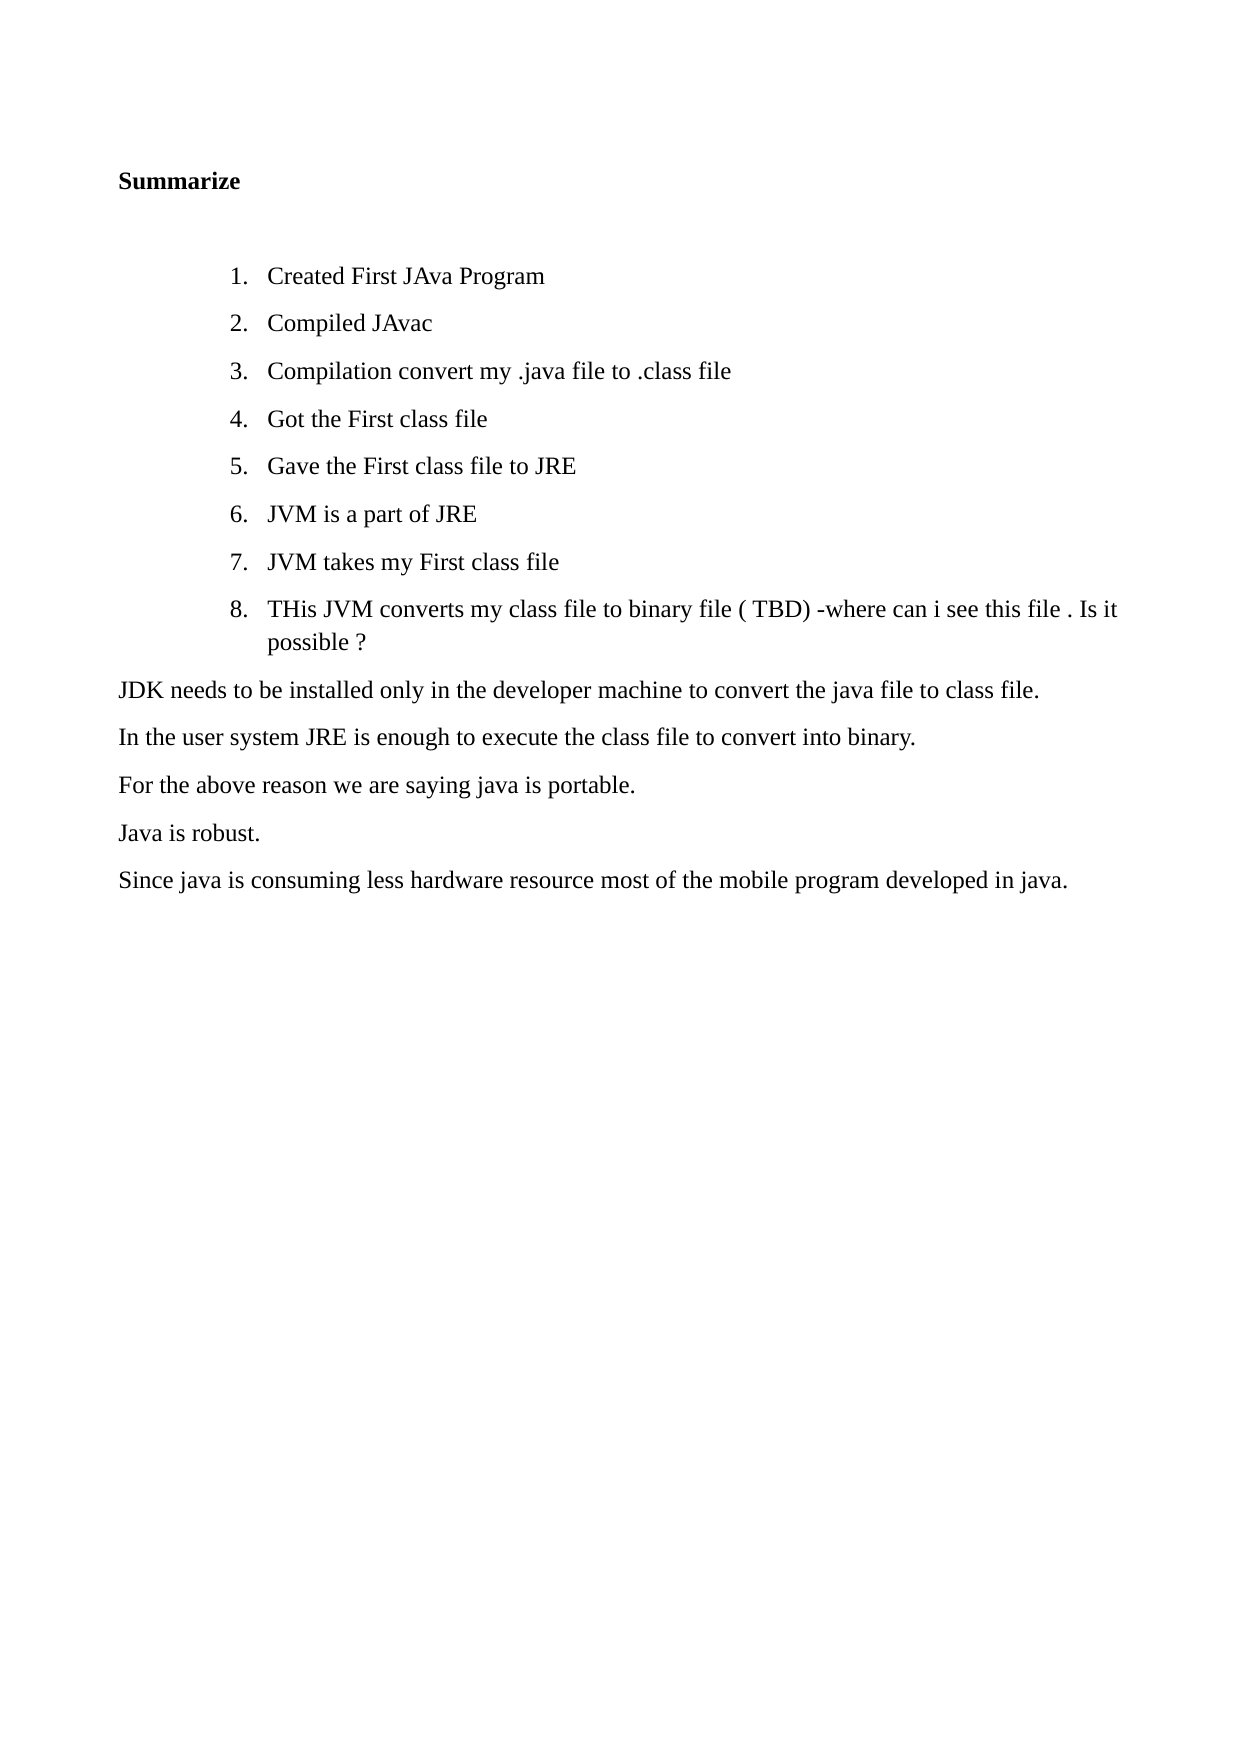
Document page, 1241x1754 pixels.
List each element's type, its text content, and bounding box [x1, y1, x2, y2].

list JVM takes my First class file [229, 547, 1122, 575]
text Java is robust. [118, 818, 1122, 846]
list Created First JAva Program [229, 261, 1122, 290]
list Compiled JAvac [229, 308, 1122, 337]
text For the above reason we are saying java is portable. [118, 770, 1122, 799]
list Gave the First class file to JRE [229, 451, 1122, 480]
list JVM is a part of JRE [229, 499, 1122, 528]
list THis JVM converts my class file to binary file ( TBD) -where can i see this file . Is it possible ? [229, 594, 1122, 656]
text Summarize [118, 166, 1122, 194]
text Since java is consuming less hardware resource most of the mobile program developed in java. [118, 865, 1122, 894]
text In the user system JRE is enough to execute the class file to convert into binary. [118, 722, 1122, 751]
list Got the First class file [229, 404, 1122, 432]
text JDK needs to be installed only in the developer machine to convert the java file to class file. [118, 675, 1122, 703]
list Compilation convert my .java file to .class file [229, 356, 1122, 385]
